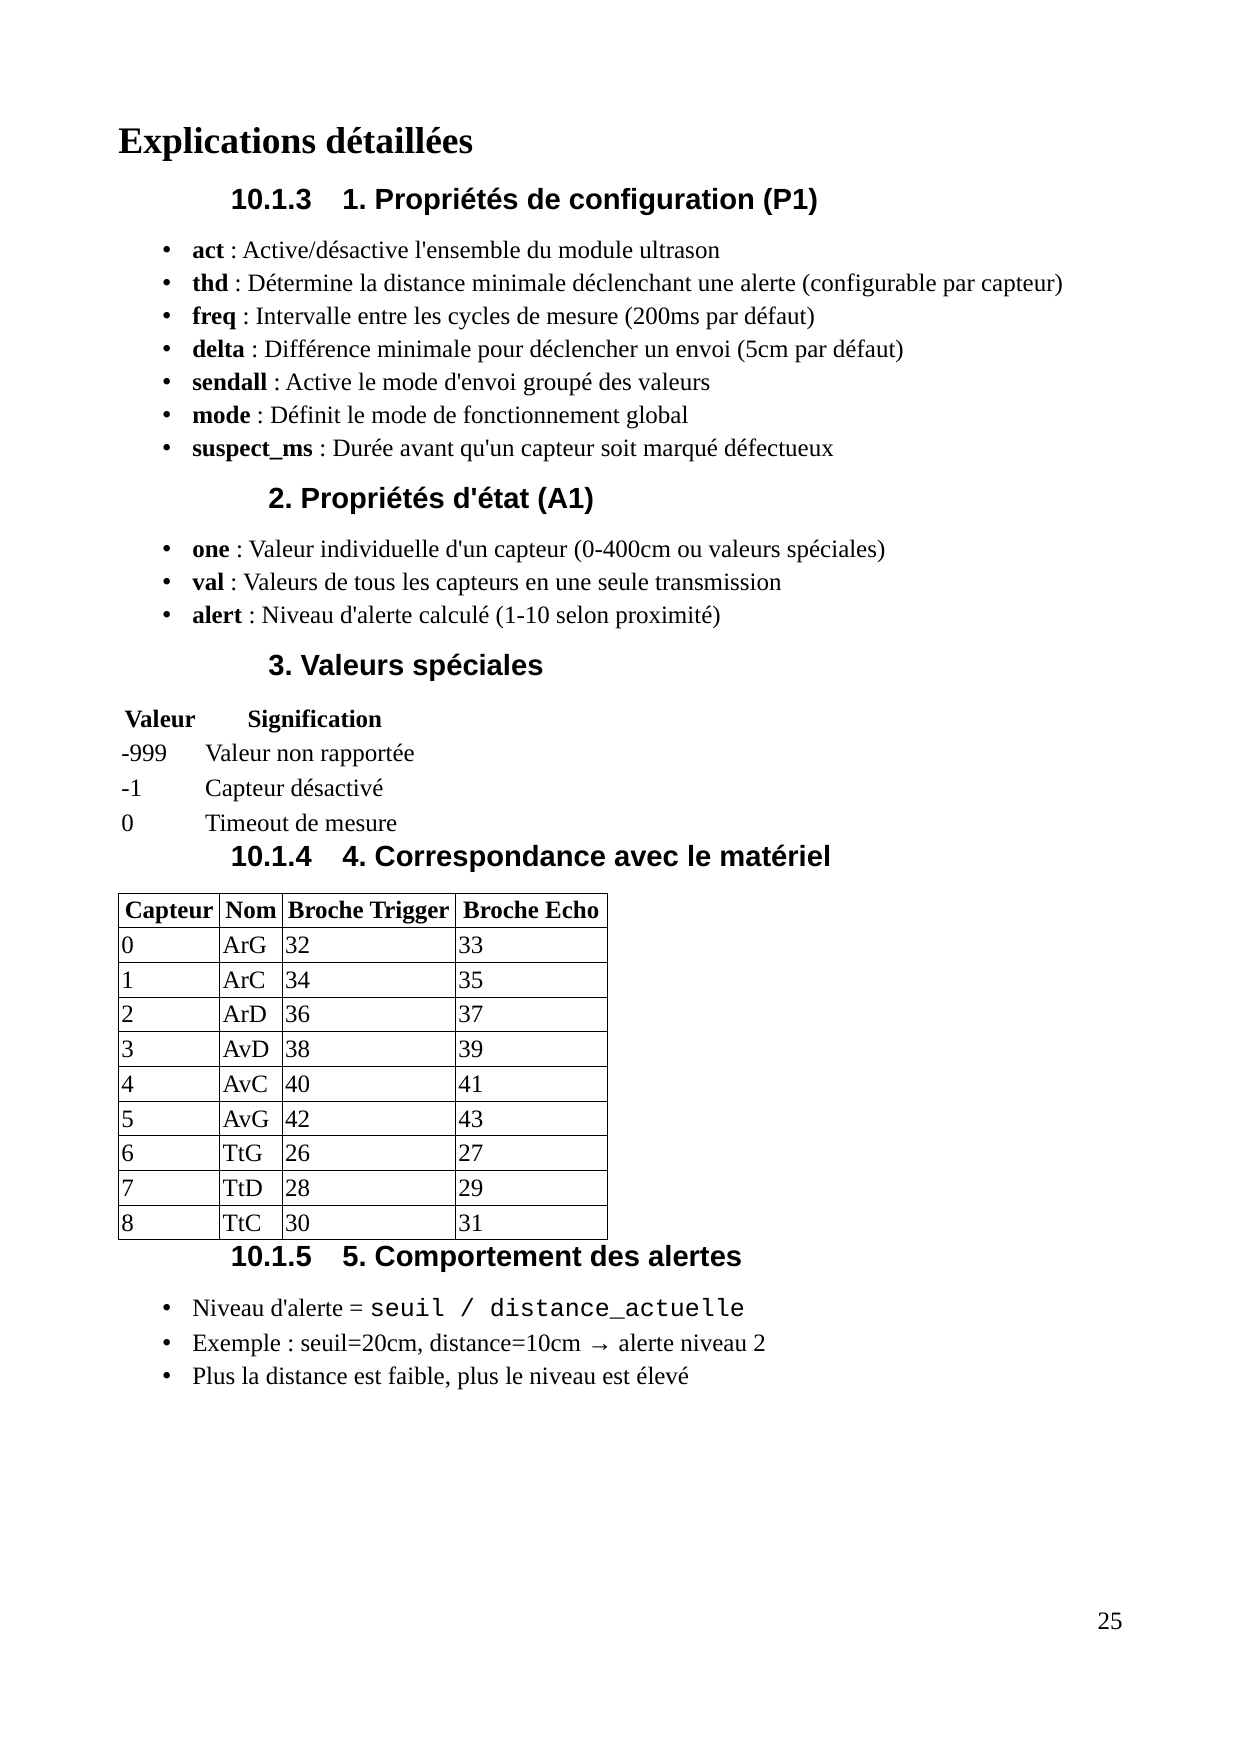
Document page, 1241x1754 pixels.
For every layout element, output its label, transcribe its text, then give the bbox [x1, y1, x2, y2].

subtitle 1. Propriétés de configuration (P1) [231, 182, 1122, 216]
table_cell 40 [283, 1067, 455, 1101]
table_cell 37 [456, 998, 607, 1031]
list one : Valeur individuelle d'un capteur (0-400cm ou valeurs spéciales) [162, 534, 1122, 563]
list val : Valeurs de tous les capteurs en une seule transmission [162, 567, 1122, 596]
list sendall : Active le mode d'envoi groupé des valeurs [162, 367, 1122, 396]
table_cell 26 [283, 1136, 455, 1170]
table_cell TtD [220, 1171, 282, 1205]
list Niveau d'alerte = seuil / distance_actuelle [162, 1293, 1122, 1323]
table_cell ArG [220, 928, 282, 962]
table_cell TtG [220, 1136, 282, 1170]
list suspect_ms : Durée avant qu'un capteur soit marqué défectueux [162, 433, 1122, 462]
table_cell 3 [119, 1032, 219, 1066]
table_header Nom [220, 894, 282, 927]
table_cell 28 [283, 1171, 455, 1205]
table_cell 43 [456, 1102, 607, 1135]
table_cell 7 [119, 1171, 219, 1205]
table_cell 38 [283, 1032, 455, 1066]
list mode : Définit le mode de fonctionnement global [162, 401, 1122, 429]
table_header Capteur [119, 894, 219, 927]
list Plus la distance est faible, plus le niveau est élevé [162, 1361, 1122, 1390]
table_cell 33 [456, 928, 607, 962]
table_cell 1 [119, 963, 219, 997]
table_cell 2 [119, 998, 219, 1031]
table_cell -1 [118, 770, 202, 805]
table_cell 6 [119, 1136, 219, 1170]
table_cell AvG [220, 1102, 282, 1135]
table_cell 8 [119, 1206, 219, 1239]
table_header Signification [202, 701, 427, 736]
table_cell 0 [118, 805, 202, 839]
list delta : Différence minimale pour déclencher un envoi (5cm par défaut) [162, 334, 1122, 363]
list act : Active/désactive l'ensemble du module ultrason [162, 235, 1122, 264]
table_cell 5 [119, 1102, 219, 1135]
subtitle 2. Propriétés d'état (A1) [231, 481, 1122, 515]
table_cell 36 [283, 998, 455, 1031]
table_cell 0 [119, 928, 219, 962]
table_cell 29 [456, 1171, 607, 1205]
table_cell 4 [119, 1067, 219, 1101]
subtitle 5. Comportement des alertes [231, 1239, 1122, 1273]
table_cell 32 [283, 928, 455, 962]
subtitle 3. Valeurs spéciales [231, 648, 1122, 681]
table_cell 27 [456, 1136, 607, 1170]
subtitle Explications détaillées [118, 118, 1122, 161]
list alert : Niveau d'alerte calculé (1-10 selon proximité) [162, 600, 1122, 629]
table_cell 31 [456, 1206, 607, 1239]
list thd : Détermine la distance minimale déclenchant une alerte (configurable par capteur) [162, 268, 1122, 297]
table_cell 39 [456, 1032, 607, 1066]
table_header Broche Trigger [283, 894, 455, 927]
table_header Broche Echo [456, 894, 607, 927]
list freq : Intervalle entre les cycles de mesure (200ms par défaut) [162, 301, 1122, 330]
table_cell ArD [220, 998, 282, 1031]
table_cell TtC [220, 1206, 282, 1239]
table_cell 34 [283, 963, 455, 997]
subtitle 4. Correspondance avec le matériel [231, 839, 1122, 873]
table_cell Valeur non rapportée [202, 736, 427, 770]
table_cell 30 [283, 1206, 455, 1239]
table_cell AvD [220, 1032, 282, 1066]
table_cell 35 [456, 963, 607, 997]
table_cell -999 [118, 736, 202, 770]
table_header Valeur [118, 701, 202, 736]
table_cell Capteur désactivé [202, 770, 427, 805]
table_cell 42 [283, 1102, 455, 1135]
table_cell ArC [220, 963, 282, 997]
table_cell 41 [456, 1067, 607, 1101]
table_cell AvC [220, 1067, 282, 1101]
table_cell Timeout de mesure [202, 805, 427, 839]
list Exemple : seuil=20cm, distance=10cm → alerte niveau 2 [162, 1328, 1122, 1357]
